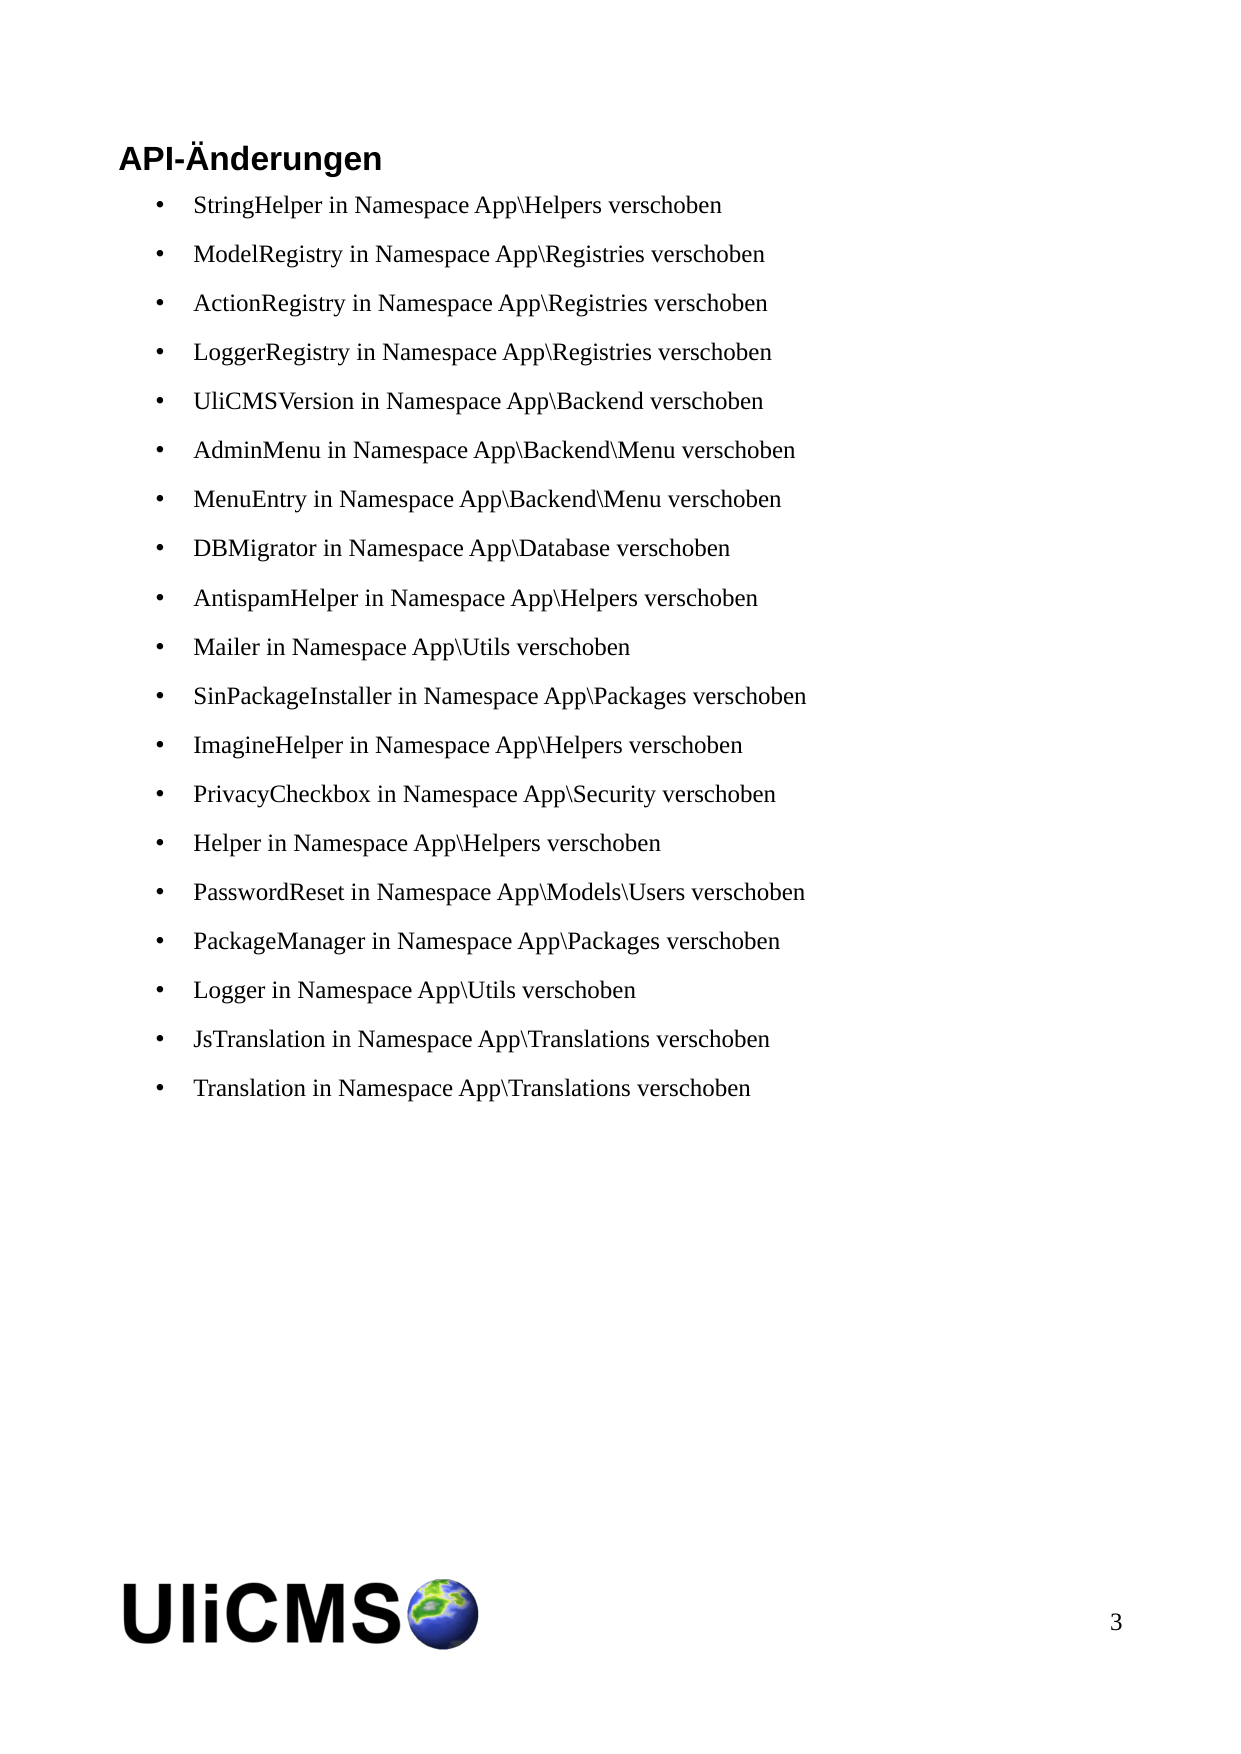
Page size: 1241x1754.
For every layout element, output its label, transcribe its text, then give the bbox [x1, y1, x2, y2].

list PasswordReset in Namespace App\Models\Users verschoben [156, 877, 1122, 906]
list SinPackageInstaller in Namespace App\Packages verschoben [156, 681, 1122, 709]
list MenuEntry in Namespace App\Backend\Menu verschoben [156, 484, 1122, 513]
list Logger in Namespace App\Utils verschoben [156, 975, 1122, 1004]
list PackageManager in Namespace App\Packages verschoben [156, 926, 1122, 955]
list AntispamHelper in Namespace App\Helpers verschoben [156, 583, 1122, 611]
subtitle API-Änderungen [118, 139, 1122, 178]
picture [118, 1578, 479, 1652]
list AdminMenu in Namespace App\Backend\Menu verschoben [156, 435, 1122, 464]
list DBMigrator in Namespace App\Database verschoben [156, 533, 1122, 562]
list UliCMSVersion in Namespace App\Backend verschoben [156, 386, 1122, 415]
list JsTranslation in Namespace App\Translations verschoben [156, 1024, 1122, 1053]
list Helper in Namespace App\Helpers verschoben [156, 828, 1122, 857]
list StringHelper in Namespace App\Helpers verschoben [156, 190, 1122, 219]
list ActionRegistry in Namespace App\Registries verschoben [156, 288, 1122, 317]
list ImagineHelper in Namespace App\Helpers verschoben [156, 730, 1122, 758]
list LoggerRegistry in Namespace App\Registries verschoben [156, 337, 1122, 366]
list Translation in Namespace App\Translations verschoben [156, 1073, 1122, 1102]
list ModelRegistry in Namespace App\Registries verschoben [156, 239, 1122, 268]
list Mailer in Namespace App\Utils verschoben [156, 632, 1122, 660]
list PrivacyCheckbox in Namespace App\Security verschoben [156, 779, 1122, 808]
